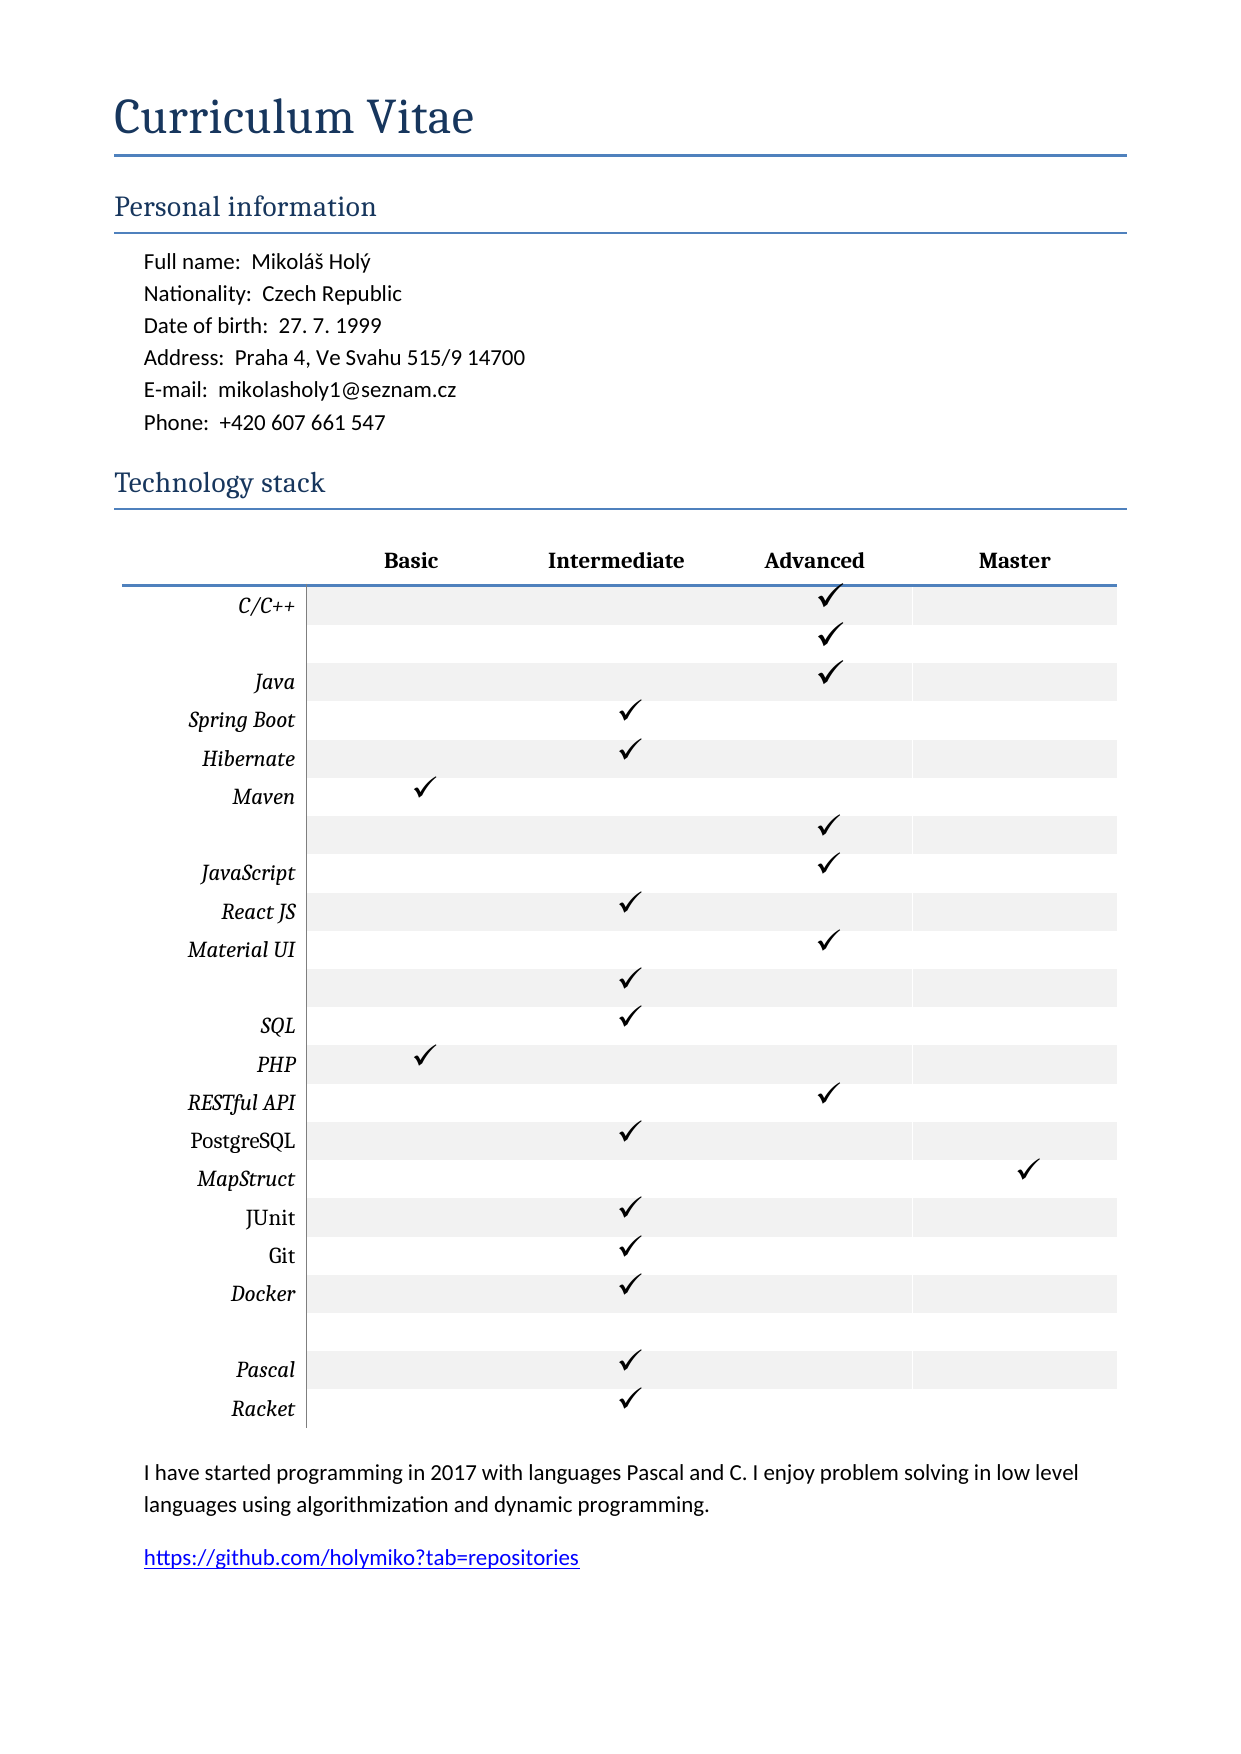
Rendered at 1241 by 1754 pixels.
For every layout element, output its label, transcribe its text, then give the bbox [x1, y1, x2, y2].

table_cell [516, 931, 717, 969]
table_cell [913, 893, 1117, 931]
table_cell [717, 587, 912, 625]
table_cell [913, 1045, 1117, 1084]
table_cell [516, 1045, 717, 1084]
table_cell [307, 587, 516, 625]
table_cell [307, 663, 516, 701]
table_cell [307, 1275, 516, 1313]
text I have started programming in 2017 with languages Pascal and C. I enjoy problem solving in low level languages using algorithmization and dynamic programming. [144, 1458, 1127, 1518]
title Curriculum Vitae [114, 89, 1127, 154]
table_cell [717, 854, 912, 892]
table_cell [717, 1351, 912, 1389]
table_cell PHP [122, 1045, 306, 1084]
table_cell MapStruct [122, 1160, 306, 1198]
table_cell [307, 931, 516, 969]
table_cell [122, 625, 306, 663]
table_cell Pascal [122, 1351, 306, 1389]
table_cell [307, 969, 516, 1007]
table_cell [307, 1198, 516, 1237]
table_header Advanced [717, 541, 912, 583]
table_cell [913, 1198, 1117, 1237]
table_cell Maven [122, 778, 306, 816]
table_header Intermediate [516, 541, 717, 583]
table_cell [913, 1122, 1117, 1160]
table_cell [307, 854, 516, 892]
table_cell [717, 1045, 912, 1084]
table_cell [913, 1275, 1117, 1313]
table_cell Java [122, 663, 306, 701]
table_cell [717, 931, 912, 969]
table_cell [307, 701, 516, 739]
table_cell [516, 1084, 717, 1122]
table_cell Racket [122, 1390, 306, 1428]
table_cell [516, 740, 717, 778]
table_cell [717, 816, 912, 854]
table_cell [307, 740, 516, 778]
table_cell SQL [122, 1007, 306, 1045]
table_cell [717, 1198, 912, 1237]
table_cell [516, 625, 717, 663]
table_cell [307, 1237, 516, 1275]
table_cell [913, 816, 1117, 854]
title Technology stack [114, 466, 1127, 508]
table_cell [516, 1007, 717, 1045]
table_cell [516, 1198, 717, 1237]
table_cell [516, 587, 717, 625]
table_cell [516, 701, 717, 739]
table_cell [307, 816, 516, 854]
table_cell [913, 625, 1117, 663]
table_cell [717, 1390, 912, 1428]
table_cell PostgreSQL [122, 1122, 306, 1160]
table_cell [307, 893, 516, 931]
table_cell [717, 969, 912, 1007]
text Date of birth: 27. 7. 1999 [114, 311, 1127, 339]
table_cell [913, 663, 1117, 701]
table_cell [913, 740, 1117, 778]
table_cell [307, 1160, 516, 1198]
table_cell C/C++ [122, 587, 306, 625]
table_cell [717, 1275, 912, 1313]
table_cell [717, 1313, 912, 1351]
table_cell [913, 854, 1117, 892]
table_cell React JS [122, 893, 306, 931]
table_cell [717, 1122, 912, 1160]
text Phone: +420 607 661 547 [114, 408, 1127, 436]
table_cell [516, 778, 717, 816]
table_cell [717, 1160, 912, 1198]
table_cell [122, 969, 306, 1007]
table_cell [122, 1313, 306, 1351]
table_cell [913, 1237, 1117, 1275]
table_cell [516, 1122, 717, 1160]
table_cell [307, 1045, 516, 1084]
table_cell [717, 701, 912, 739]
table_cell [717, 740, 912, 778]
title Personal information [114, 190, 1127, 232]
table_cell [913, 1390, 1117, 1428]
table_cell [717, 1237, 912, 1275]
table_cell [913, 1351, 1117, 1389]
table_cell [717, 893, 912, 931]
table_cell [516, 1160, 717, 1198]
table_cell [913, 1160, 1117, 1198]
text Full name: Mikoláš Holý [114, 247, 1127, 275]
table_cell [307, 1084, 516, 1122]
table_cell [717, 1007, 912, 1045]
table_cell [516, 1390, 717, 1428]
text Address: Praha 4, Ve Svahu 515/9 14700 [114, 343, 1127, 371]
table_cell Docker [122, 1275, 306, 1313]
table_header Master [913, 541, 1117, 583]
text https://github.com/holymiko?tab=repositories [144, 1543, 1127, 1571]
table_cell [516, 893, 717, 931]
table_cell [717, 778, 912, 816]
table_cell Git [122, 1237, 306, 1275]
table_cell [307, 1007, 516, 1045]
table_cell [307, 1390, 516, 1428]
table_cell Material UI [122, 931, 306, 969]
table_cell [307, 625, 516, 663]
table_cell Hibernate [122, 740, 306, 778]
table_cell [516, 1237, 717, 1275]
table_cell [122, 816, 306, 854]
table_cell [516, 1313, 717, 1351]
table_cell JavaScript [122, 854, 306, 892]
table_header [122, 541, 306, 583]
table_cell [516, 816, 717, 854]
table_cell [913, 1007, 1117, 1045]
table_cell JUnit [122, 1198, 306, 1237]
table_cell [516, 1351, 717, 1389]
table_cell [913, 969, 1117, 1007]
text E-mail: mikolasholy1@seznam.cz [114, 376, 1127, 403]
table_cell [307, 1313, 516, 1351]
table_cell [913, 931, 1117, 969]
table_cell [516, 1275, 717, 1313]
table_cell [516, 854, 717, 892]
table_cell [913, 587, 1117, 625]
table_cell [913, 1313, 1117, 1351]
table_cell [717, 1084, 912, 1122]
table_header Basic [306, 541, 516, 583]
table_cell [307, 1122, 516, 1160]
table_cell RESTful API [122, 1084, 306, 1122]
text Nationality: Czech Republic [114, 279, 1127, 307]
table_cell [913, 778, 1117, 816]
table_cell [717, 625, 912, 663]
table_cell [516, 969, 717, 1007]
table_cell [717, 663, 912, 701]
table_cell [913, 1084, 1117, 1122]
table_cell [307, 1351, 516, 1389]
table_cell [913, 701, 1117, 739]
table_cell Spring Boot [122, 701, 306, 739]
table_cell [307, 778, 516, 816]
table_cell [516, 663, 717, 701]
